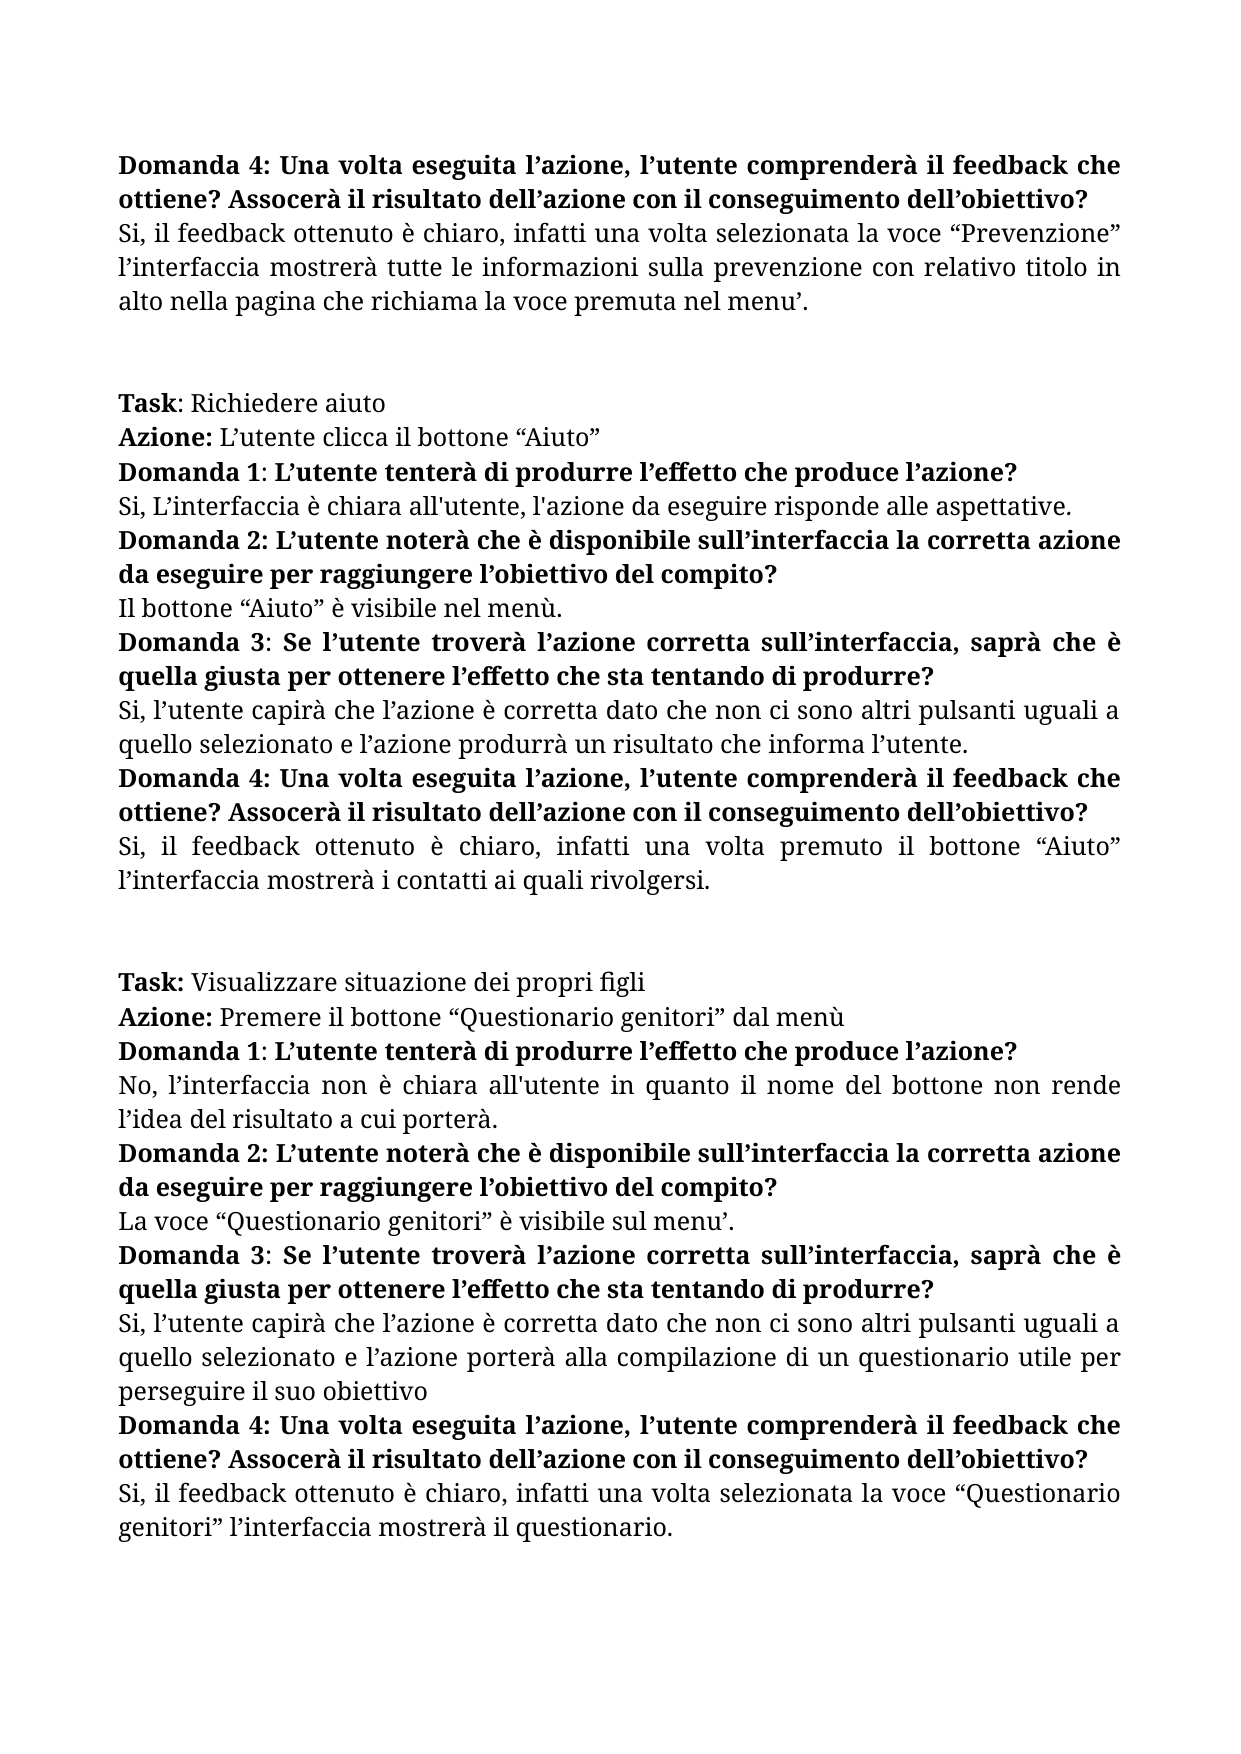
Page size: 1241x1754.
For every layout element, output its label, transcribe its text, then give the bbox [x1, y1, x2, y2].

text Domanda 4: Una volta eseguita l’azione, l’utente comprenderà il feedback che ottiene? Assocerà il risultato dell’azione con il conseguimento dell’obiettivo? [118, 1408, 1122, 1476]
text Si, L’interfaccia è chiara all'utente, l'azione da eseguire risponde alle aspettative. [118, 488, 1122, 522]
text Domanda 2: L’utente noterà che è disponibile sull’interfaccia la corretta azione da eseguire per raggiungere l’obiettivo del compito? [118, 522, 1122, 590]
text Azione: L’utente clicca il bottone “Aiuto” [118, 420, 1122, 454]
text La voce “Questionario genitori” è visibile sul menu’. [118, 1203, 1122, 1238]
text Domanda 1: L’utente tenterà di produrre l’effetto che produce l’azione? [118, 1033, 1122, 1067]
text Azione: Premere il bottone “Questionario genitori” dal menù [118, 999, 1122, 1033]
text Si, il feedback ottenuto è chiaro, infatti una volta selezionata la voce “Questionario genitori” l’interfaccia mostrerà il questionario. [118, 1476, 1122, 1544]
text Domanda 4: Una volta eseguita l’azione, l’utente comprenderà il feedback che ottiene? Assocerà il risultato dell’azione con il conseguimento dell’obiettivo? [118, 761, 1122, 829]
text Domanda 3: Se l’utente troverà l’azione corretta sull’interfaccia, saprà che è quella giusta per ottenere l’effetto che sta tentando di produrre? [118, 1238, 1122, 1306]
text No, l’interfaccia non è chiara all'utente in quanto il nome del bottone non rende l’idea del risultato a cui porterà. [118, 1067, 1122, 1135]
text Si, l’utente capirà che l’azione è corretta dato che non ci sono altri pulsanti uguali a quello selezionato e l’azione produrrà un risultato che informa l’utente. [118, 693, 1122, 761]
text Task: Visualizzare situazione dei propri figli [118, 965, 1122, 999]
text Domanda 4: Una volta eseguita l’azione, l’utente comprenderà il feedback che ottiene? Assocerà il risultato dell’azione con il conseguimento dell’obiettivo? [118, 148, 1122, 216]
text Domanda 3: Se l’utente troverà l’azione corretta sull’interfaccia, saprà che è quella giusta per ottenere l’effetto che sta tentando di produrre? [118, 624, 1122, 693]
text Il bottone “Aiuto” è visibile nel menù. [118, 590, 1122, 624]
text Domanda 1: L’utente tenterà di produrre l’effetto che produce l’azione? [118, 454, 1122, 488]
text Si, il feedback ottenuto è chiaro, infatti una volta premuto il bottone “Aiuto” l’interfaccia mostrerà i contatti ai quali rivolgersi. [118, 829, 1122, 897]
text Domanda 2: L’utente noterà che è disponibile sull’interfaccia la corretta azione da eseguire per raggiungere l’obiettivo del compito? [118, 1135, 1122, 1203]
text Task: Richiedere aiuto [118, 386, 1122, 420]
text Si, l’utente capirà che l’azione è corretta dato che non ci sono altri pulsanti uguali a quello selezionato e l’azione porterà alla compilazione di un questionario utile per perseguire il suo obiettivo [118, 1306, 1122, 1408]
text Si, il feedback ottenuto è chiaro, infatti una volta selezionata la voce “Prevenzione” l’interfaccia mostrerà tutte le informazioni sulla prevenzione con relativo titolo in alto nella pagina che richiama la voce premuta nel menu’. [118, 216, 1122, 318]
